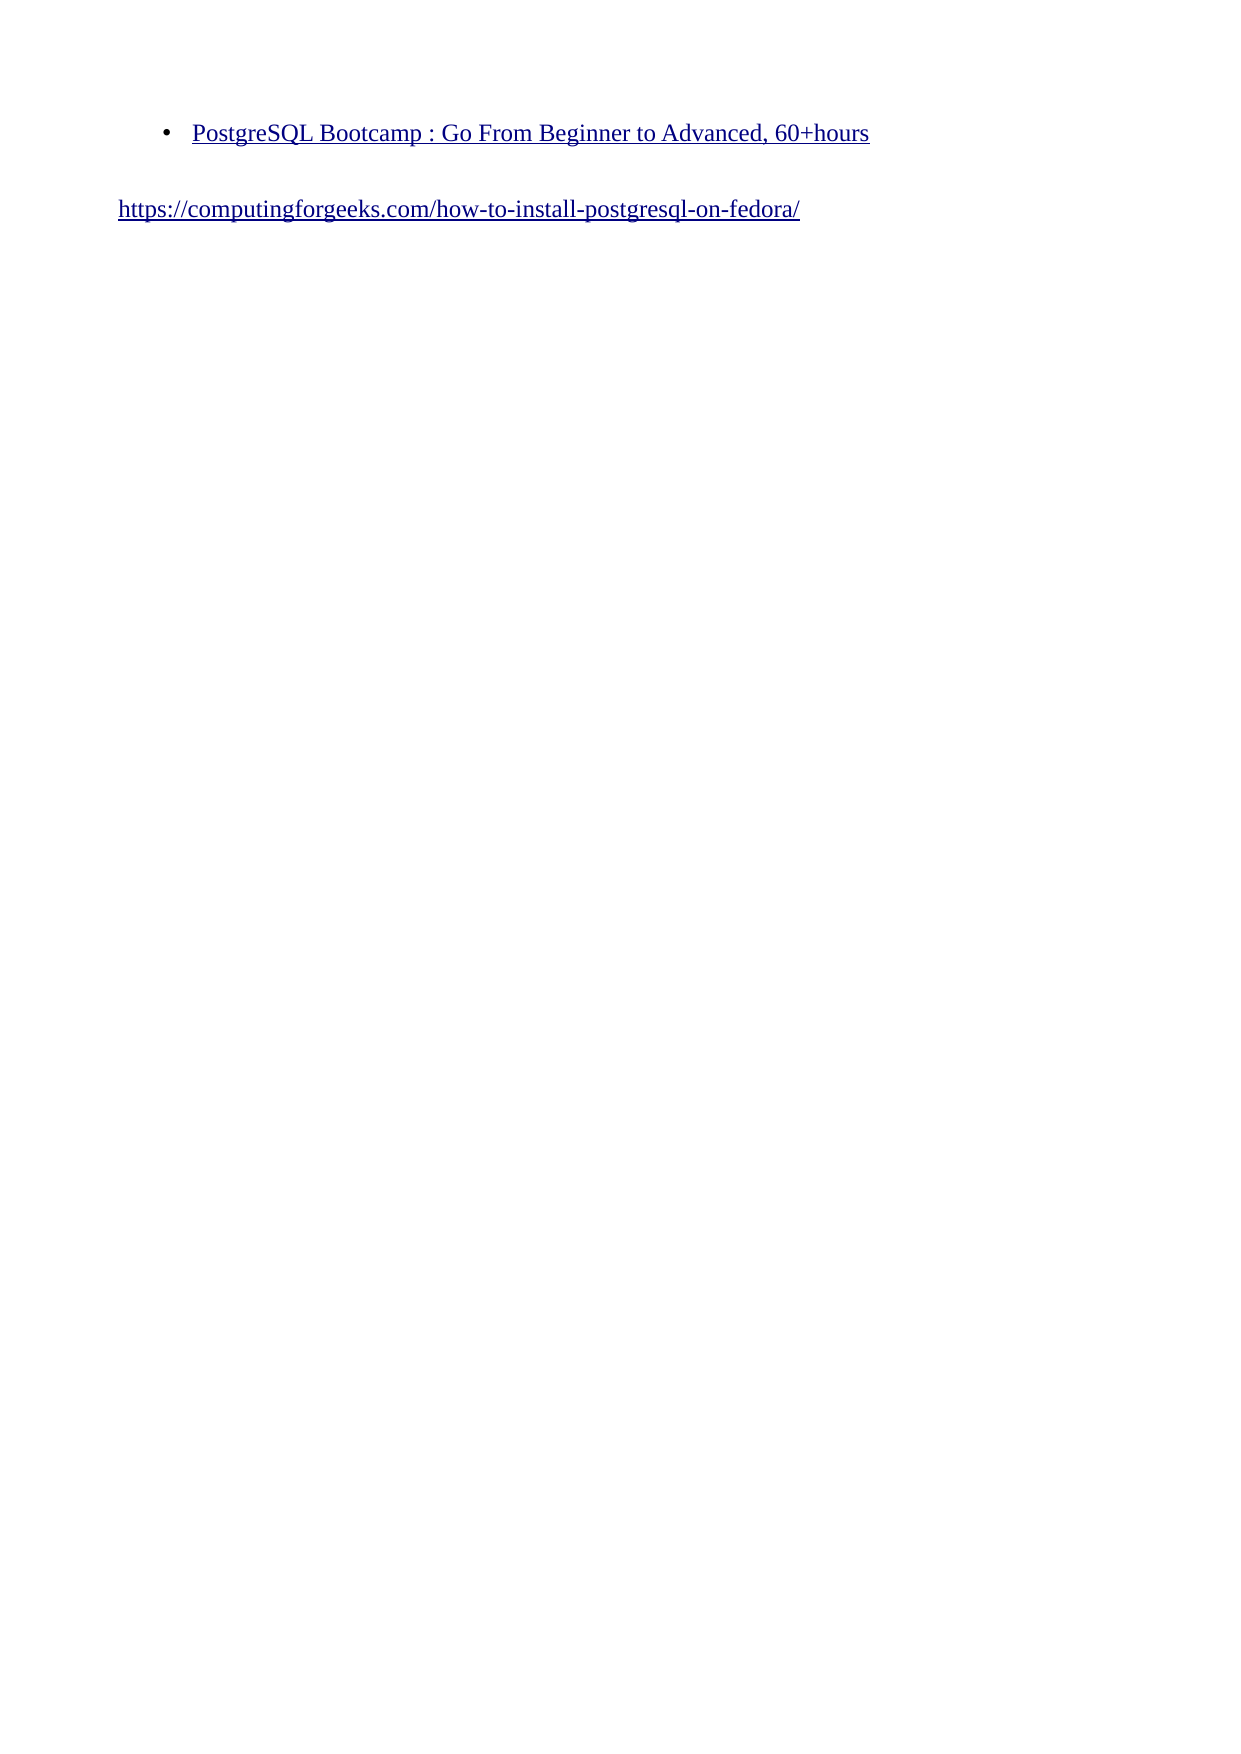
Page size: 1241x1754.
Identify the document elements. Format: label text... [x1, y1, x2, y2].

list PostgreSQL Bootcamp : Go From Beginner to Advanced, 60+hours [162, 118, 1122, 147]
text https://computingforgeeks.com/how-to-install-postgresql-on-fedora/ [118, 194, 1122, 223]
